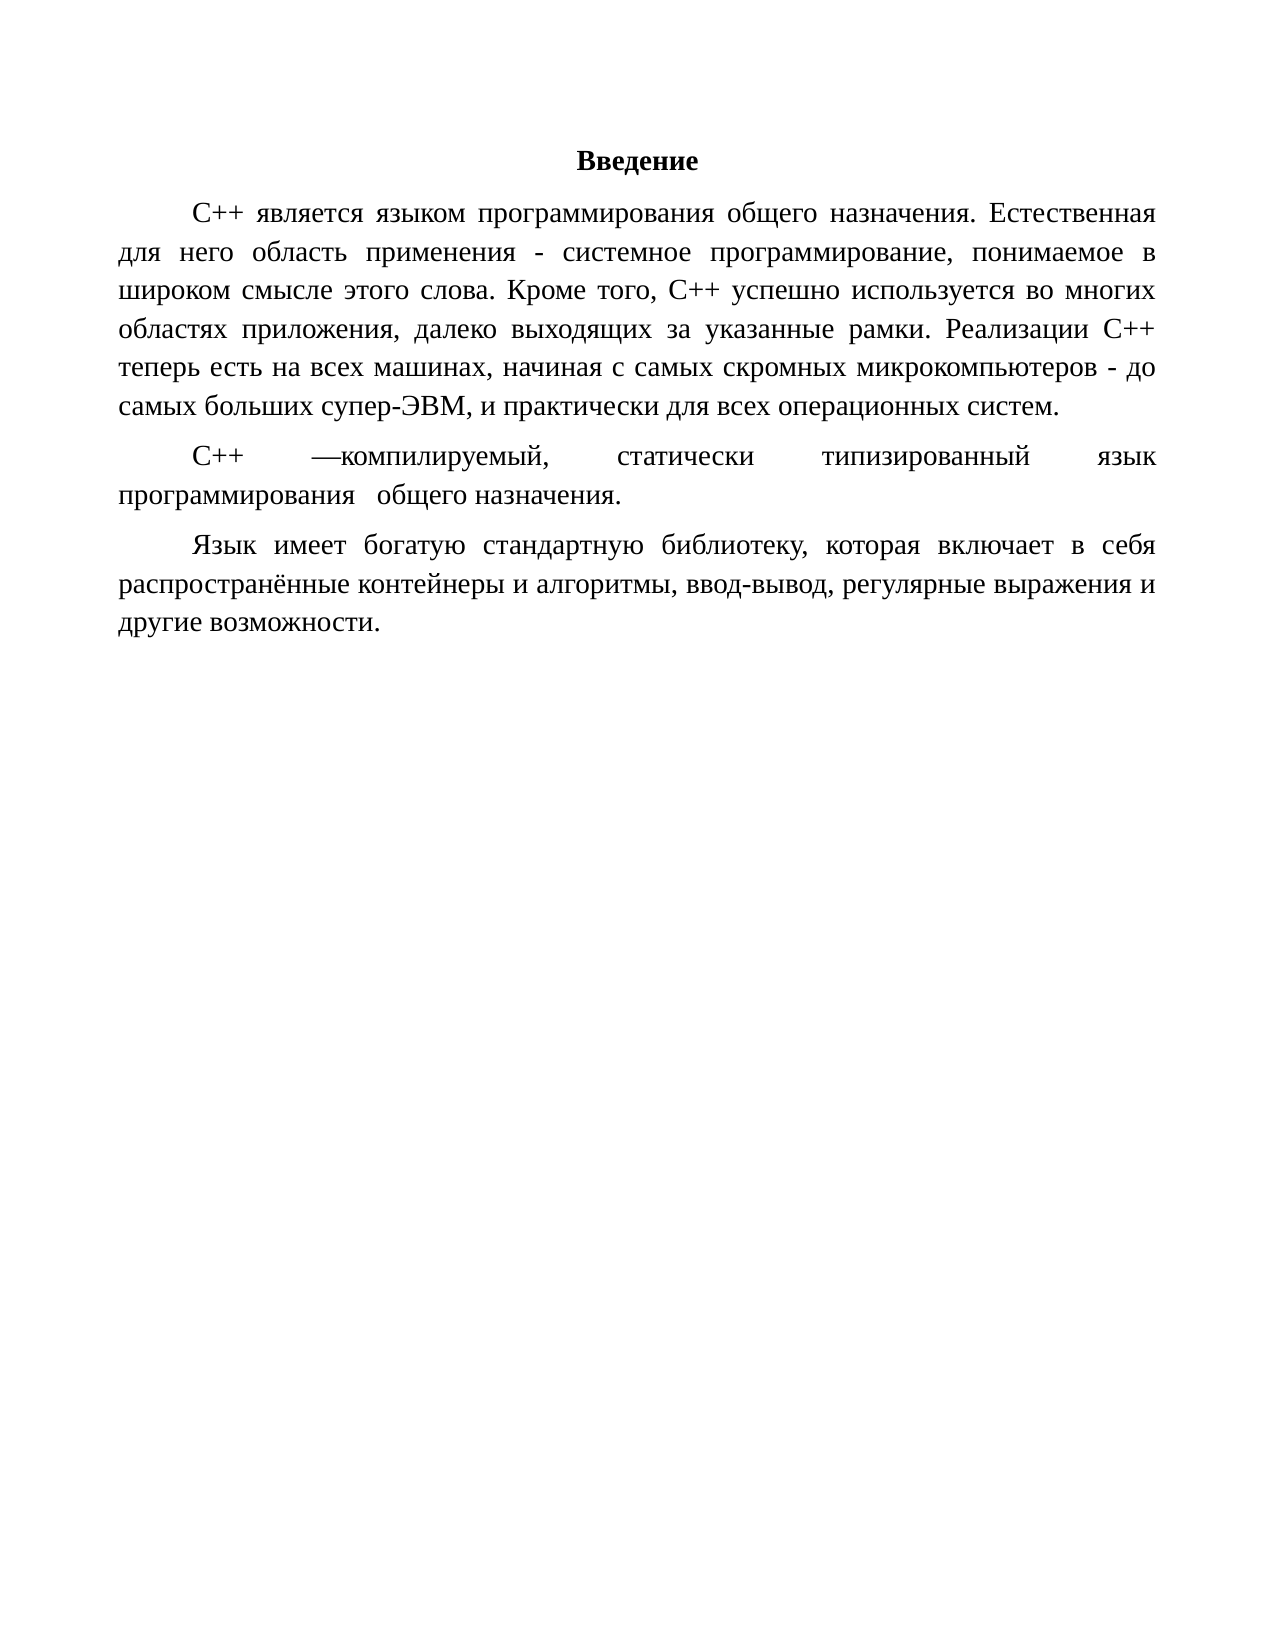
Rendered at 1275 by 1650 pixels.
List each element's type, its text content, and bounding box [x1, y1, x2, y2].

text C++ —компилируемый, статически типизированный язык программирования общего назначения. [118, 438, 1157, 510]
text С++ является языком программирования общего назначения. Естественная для него область применения - системное программирование, понимаемое в широком смысле этого слова. Кроме того, С++ успешно используется во многих областях приложения, далеко выходящих за указанные рамки. Реализации С++ теперь есть на всех машинах, начиная с самых скромных микрокомпьютеров - до самых больших супер-ЭВМ, и практически для всех операционных систем. [118, 195, 1157, 421]
subtitle Введение [118, 143, 1157, 177]
text Язык имеет богатую стандартную библиотеку, которая включает в себя распространённые контейнеры и алгоритмы, ввод-вывод, регулярные выражения и другие возможности. [118, 527, 1157, 638]
